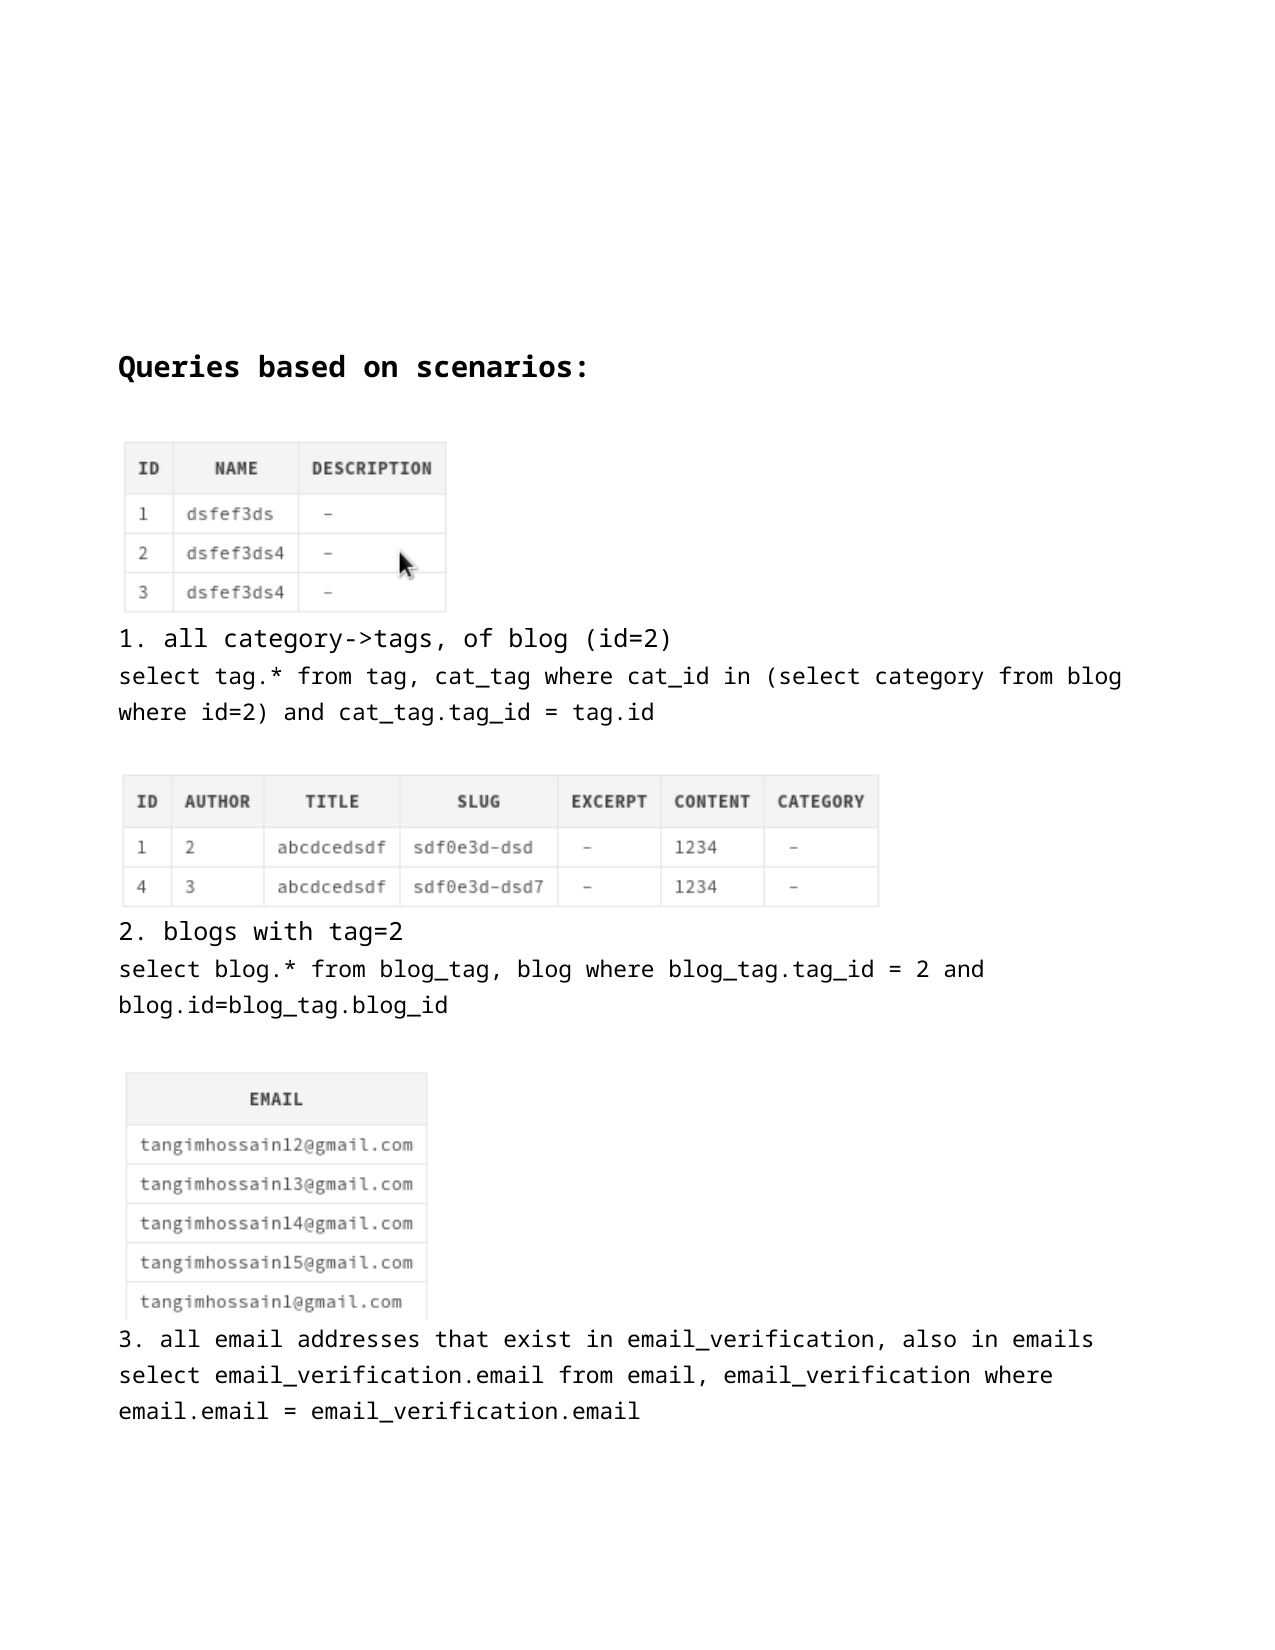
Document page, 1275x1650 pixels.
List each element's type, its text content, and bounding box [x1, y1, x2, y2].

text 3. all email addresses that exist in email_verification, also in emails [118, 1060, 1157, 1354]
text 2. blogs with tag=2 [118, 771, 1157, 947]
text select blog.* from blog_tag, blog where blog_tag.tag_id = 2 and blog.id=blog_tag.blog_id [118, 953, 1157, 1020]
text 1. all category->tags, of blog (id=2) [118, 437, 1157, 655]
text Queries based on scenarios: [118, 346, 1157, 386]
picture [118, 770, 881, 909]
picture [118, 437, 461, 616]
text select email_verification.email from email, email_verification where email.email = email_verification.email [118, 1359, 1157, 1426]
picture [118, 1060, 431, 1319]
text select tag.* from tag, cat_tag where cat_id in (select category from blog where id=2) and cat_tag.tag_id = tag.id [118, 660, 1157, 727]
